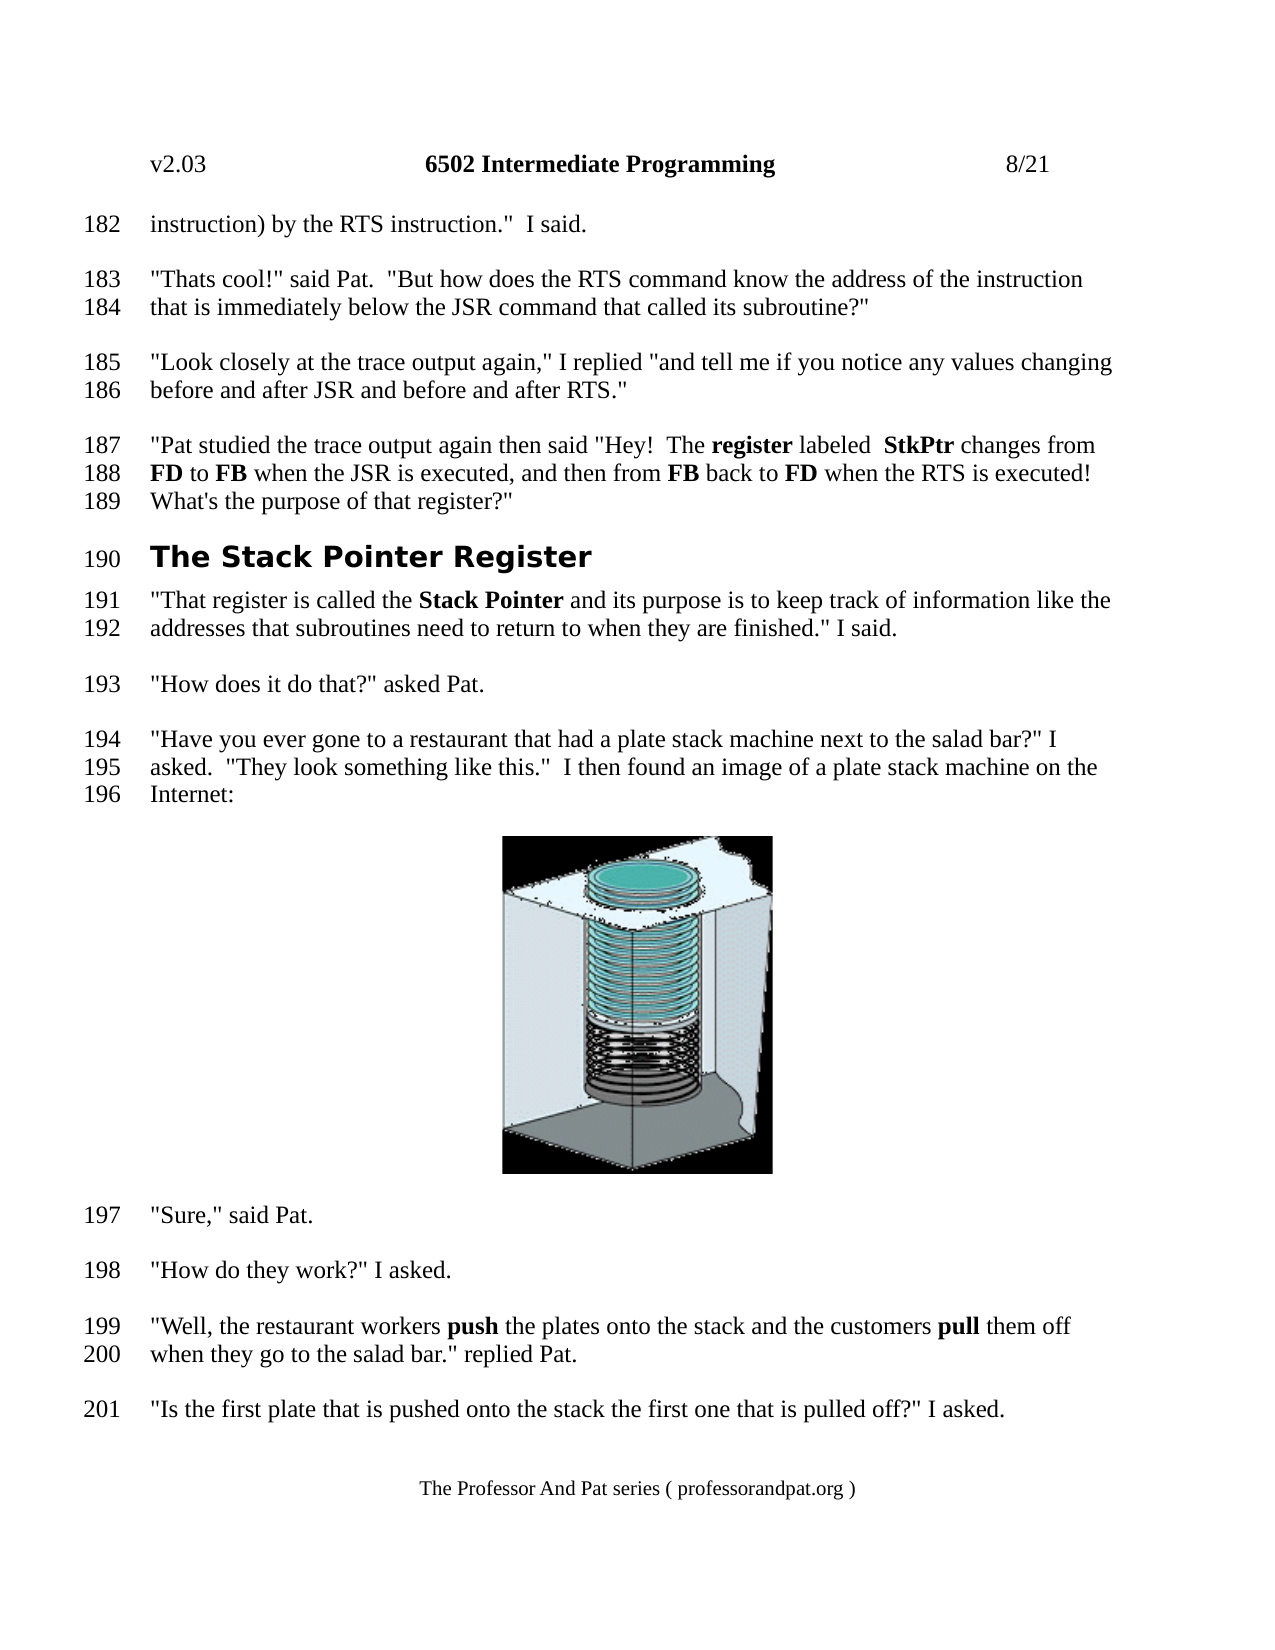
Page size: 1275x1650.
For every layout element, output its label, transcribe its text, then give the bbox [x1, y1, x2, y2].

text "Is the first plate that is pushed onto the stack the first one that is pulled off?" I asked. [150, 1395, 1125, 1423]
text "Thats cool!" said Pat. "But how does the RTS command know the address of the instruction that is immediately below the JSR command that called its subroutine?" [150, 265, 1125, 321]
text "Have you ever gone to a restaurant that had a plate stack machine next to the salad bar?" I asked. "They look something like this." I then found an image of a plate stack machine on the Internet: [150, 725, 1125, 808]
text "Look closely at the trace output again," I replied "and tell me if you notice any values changing before and after JSR and before and after RTS." [150, 348, 1125, 404]
text "How do they work?" I asked. [150, 1257, 1125, 1284]
text "Sure," said Pat. [150, 1201, 1125, 1229]
picture [502, 836, 773, 1174]
text "How does it do that?" asked Pat. [150, 670, 1125, 697]
text "Well, the restaurant workers push the plates onto the stack and the customers pull them off when they go to the salad bar." replied Pat. [150, 1312, 1125, 1367]
text instruction) by the RTS instruction." I said. [150, 210, 1125, 238]
subtitle The Stack Pointer Register [150, 540, 1125, 574]
text "Pat studied the trace output again then said "Hey! The register labeled StkPtr changes from FD to FB when the JSR is executed, and then from FB back to FD when the RTS is executed! What's the purpose of that register?" [150, 432, 1125, 515]
text "That register is called the Stack Pointer and its purpose is to keep track of information like the addresses that subroutines need to return to when they are finished." I said. [150, 587, 1125, 642]
